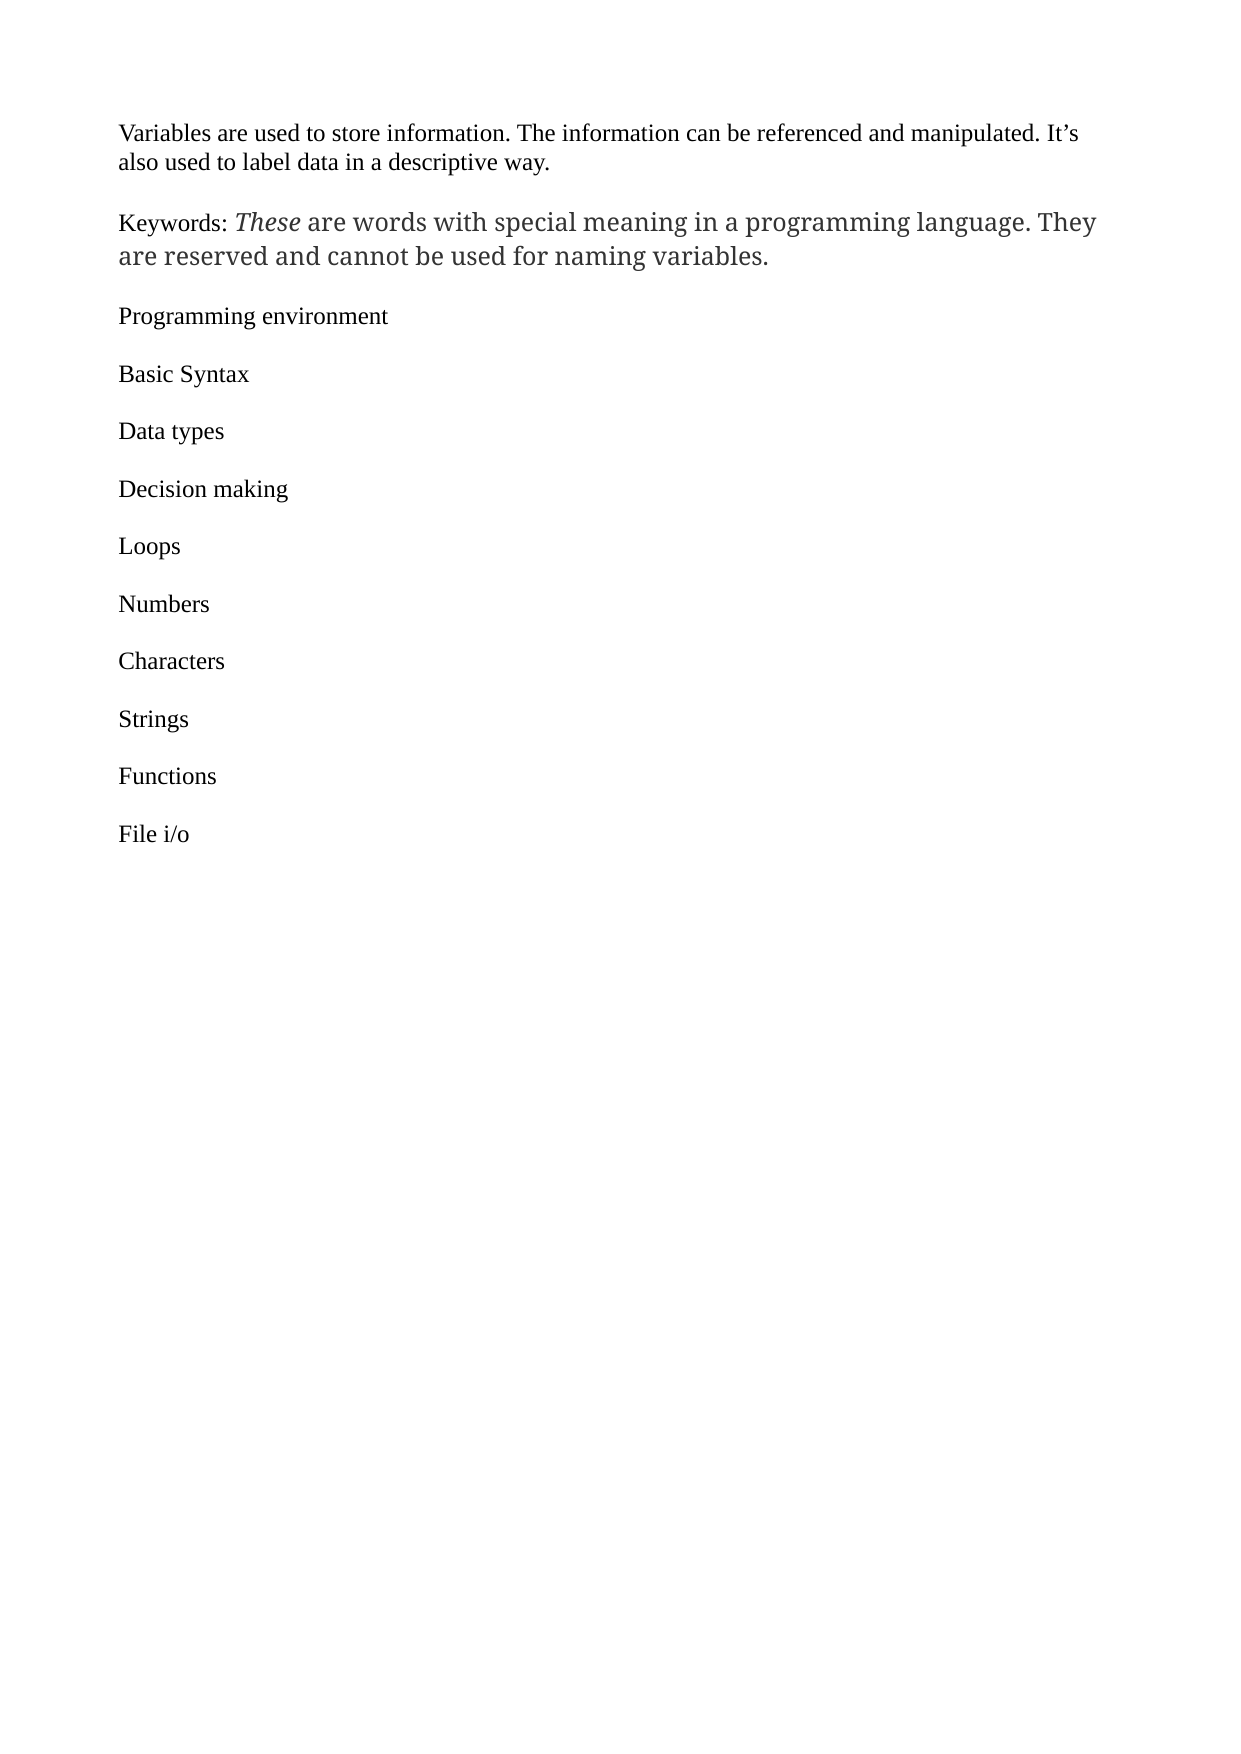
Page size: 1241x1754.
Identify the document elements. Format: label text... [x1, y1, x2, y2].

text File i/o [118, 819, 1122, 847]
text Variables are used to store information. The information can be referenced and manipulated. It’s also used to label data in a descriptive way. [118, 118, 1122, 176]
text Characters [118, 646, 1122, 675]
text Numbers [118, 589, 1122, 617]
text Data types [118, 416, 1122, 445]
text Decision making [118, 474, 1122, 502]
text Loops [118, 531, 1122, 560]
text Functions [118, 761, 1122, 790]
text Basic Syntax [118, 359, 1122, 387]
text Keywords: These are words with special meaning in a programming language. They are reserved and cannot be used for naming variables. [118, 204, 1122, 272]
text Programming environment [118, 301, 1122, 330]
text Strings [118, 704, 1122, 732]
